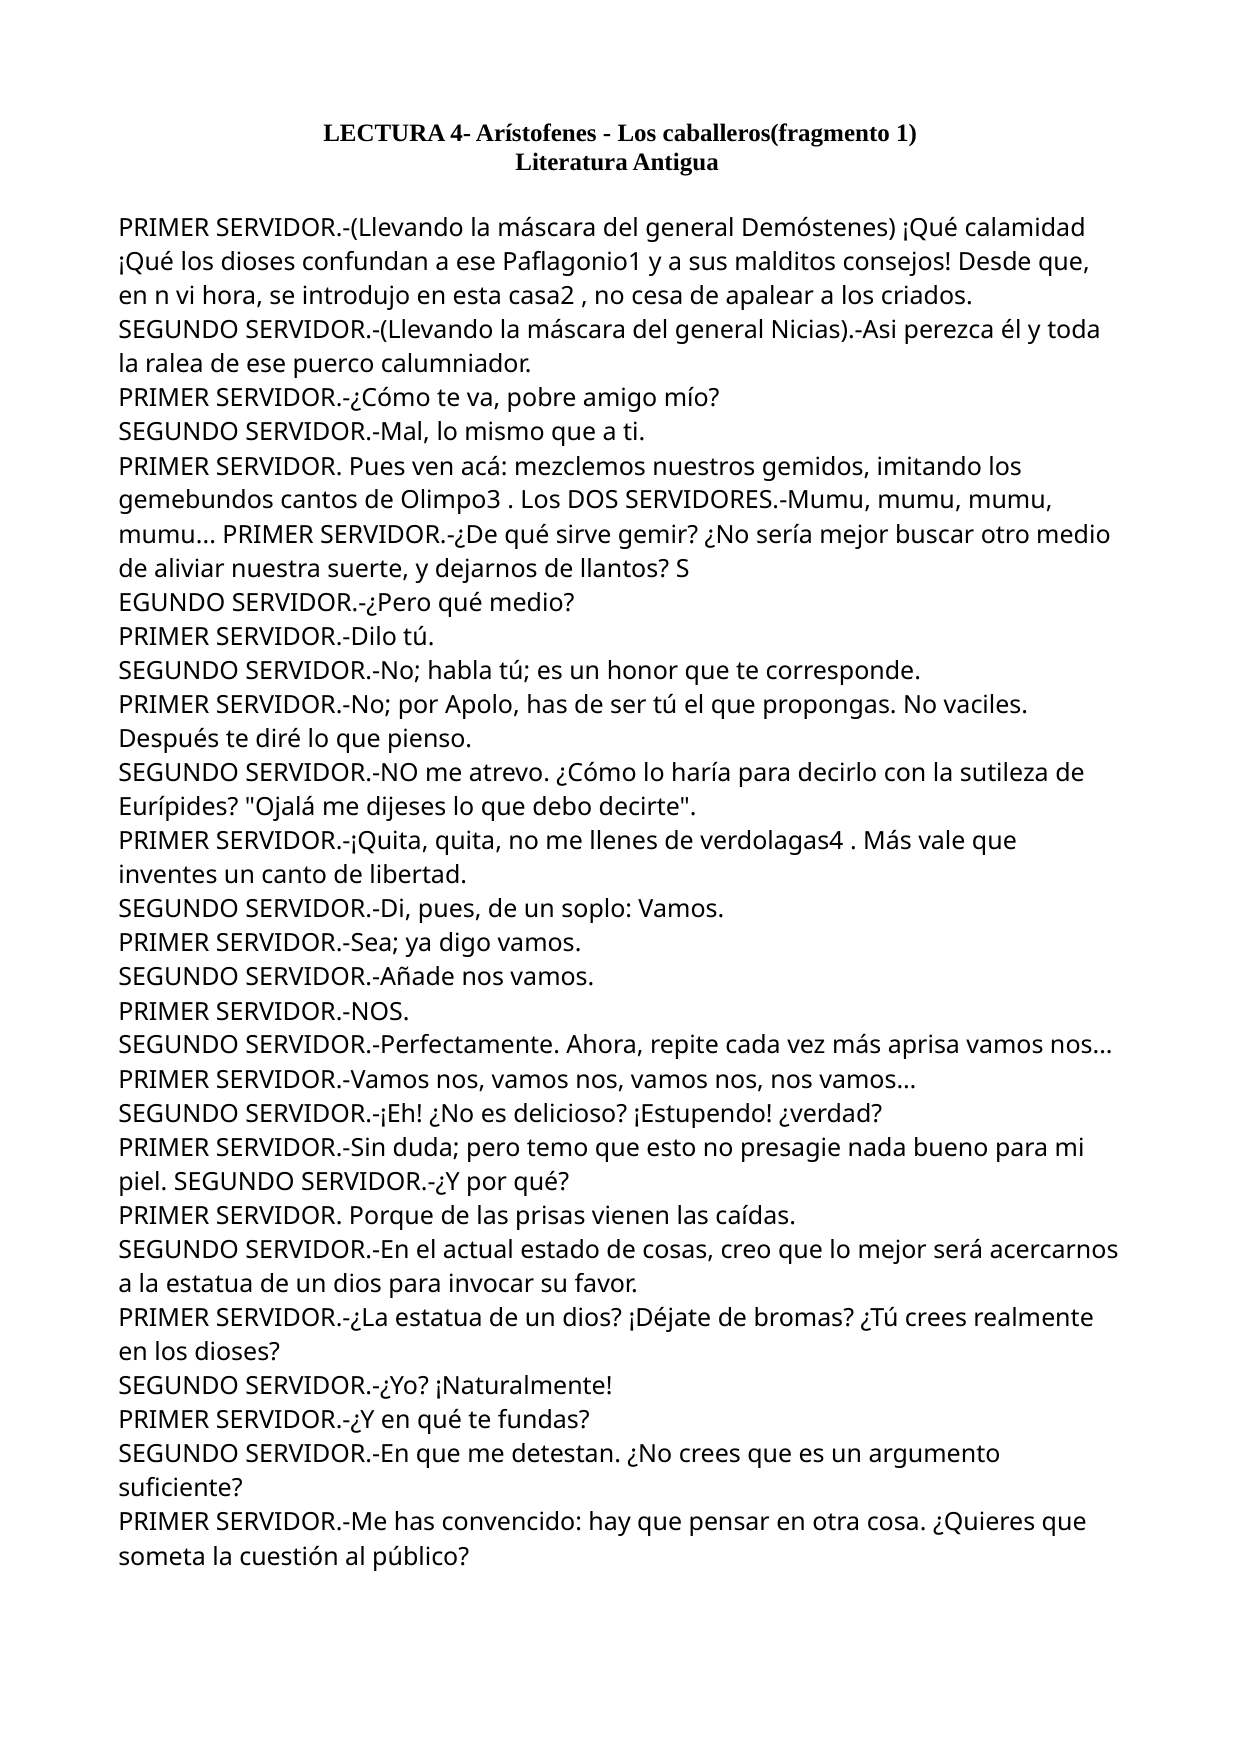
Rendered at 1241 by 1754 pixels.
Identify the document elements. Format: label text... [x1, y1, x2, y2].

text PRIMER SERVIDOR.-¿Y en qué te fundas? [118, 1402, 1122, 1436]
text SEGUNDO SERVIDOR.-Mal, lo mismo que a ti. [118, 414, 1122, 448]
text EGUNDO SERVIDOR.-¿Pero qué medio? [118, 584, 1122, 618]
text PRIMER SERVIDOR.-Me has convencido: hay que pensar en otra cosa. ¿Quieres que someta la cuestión al público? [118, 1504, 1122, 1572]
text PRIMER SERVIDOR. Pues ven acá: mezclemos nuestros gemidos, imitando los gemebundos cantos de Olimpo3 . Los DOS SERVIDORES.-Mumu, mumu, mumu, mumu... PRIMER SERVIDOR.-¿De qué sirve gemir? ¿No sería mejor buscar otro medio de aliviar nuestra suerte, y dejarnos de llantos? S [118, 448, 1122, 584]
text SEGUNDO SERVIDOR.-(Llevando la máscara del general Nicias).-Asi perezca él y toda la ralea de ese puerco calumniador. [118, 312, 1122, 380]
text PRIMER SERVIDOR.-Dilo tú. [118, 618, 1122, 652]
text PRIMER SERVIDOR.-(Llevando la máscara del general Demóstenes) ¡Qué calamidad ¡Qué los dioses confundan a ese Paflagonio1 y a sus malditos consejos! Desde que, en n vi hora, se introdujo en esta casa2 , no cesa de apalear a los criados. [118, 210, 1122, 312]
text PRIMER SERVIDOR.-¿La estatua de un dios? ¡Déjate de bromas? ¿Tú crees realmente en los dioses? [118, 1300, 1122, 1368]
text PRIMER SERVIDOR. Porque de las prisas vienen las caídas. [118, 1197, 1122, 1232]
text Literatura Antigua [118, 147, 1122, 176]
text PRIMER SERVIDOR.-No; por Apolo, has de ser tú el que propongas. No vaciles. Después te diré lo que pienso. [118, 687, 1122, 755]
text SEGUNDO SERVIDOR.-En que me detestan. ¿No crees que es un argumento suficiente? [118, 1436, 1122, 1504]
text LECTURA 4- Arístofenes - Los caballeros(fragmento 1) [118, 118, 1122, 147]
text SEGUNDO SERVIDOR.-En el actual estado de cosas, creo que lo mejor será acercarnos a la estatua de un dios para invocar su favor. [118, 1232, 1122, 1300]
text SEGUNDO SERVIDOR.-¿Yo? ¡Naturalmente! [118, 1368, 1122, 1402]
text SEGUNDO SERVIDOR.-¡Eh! ¿No es delicioso? ¡Estupendo! ¿verdad? [118, 1095, 1122, 1129]
text SEGUNDO SERVIDOR.-Di, pues, de un soplo: Vamos. [118, 891, 1122, 925]
text PRIMER SERVIDOR.-Sea; ya digo vamos. [118, 925, 1122, 959]
text PRIMER SERVIDOR.-Vamos nos, vamos nos, vamos nos, nos vamos… [118, 1061, 1122, 1095]
text PRIMER SERVIDOR.-NOS. [118, 993, 1122, 1027]
text SEGUNDO SERVIDOR.-Perfectamente. Ahora, repite cada vez más aprisa vamos nos... [118, 1027, 1122, 1061]
text SEGUNDO SERVIDOR.-Añade nos vamos. [118, 959, 1122, 993]
text PRIMER SERVIDOR.-¿Cómo te va, pobre amigo mío? [118, 380, 1122, 414]
text PRIMER SERVIDOR.-Sin duda; pero temo que esto no presagie nada bueno para mi piel. SEGUNDO SERVIDOR.-¿Y por qué? [118, 1129, 1122, 1197]
text SEGUNDO SERVIDOR.-NO me atrevo. ¿Cómo lo haría para decirlo con la sutileza de Eurípides? "Ojalá me dijeses lo que debo decirte". [118, 755, 1122, 823]
text SEGUNDO SERVIDOR.-No; habla tú; es un honor que te corresponde. [118, 652, 1122, 687]
text PRIMER SERVIDOR.-¡Quita, quita, no me llenes de verdolagas4 . Más vale que inventes un canto de libertad. [118, 823, 1122, 891]
